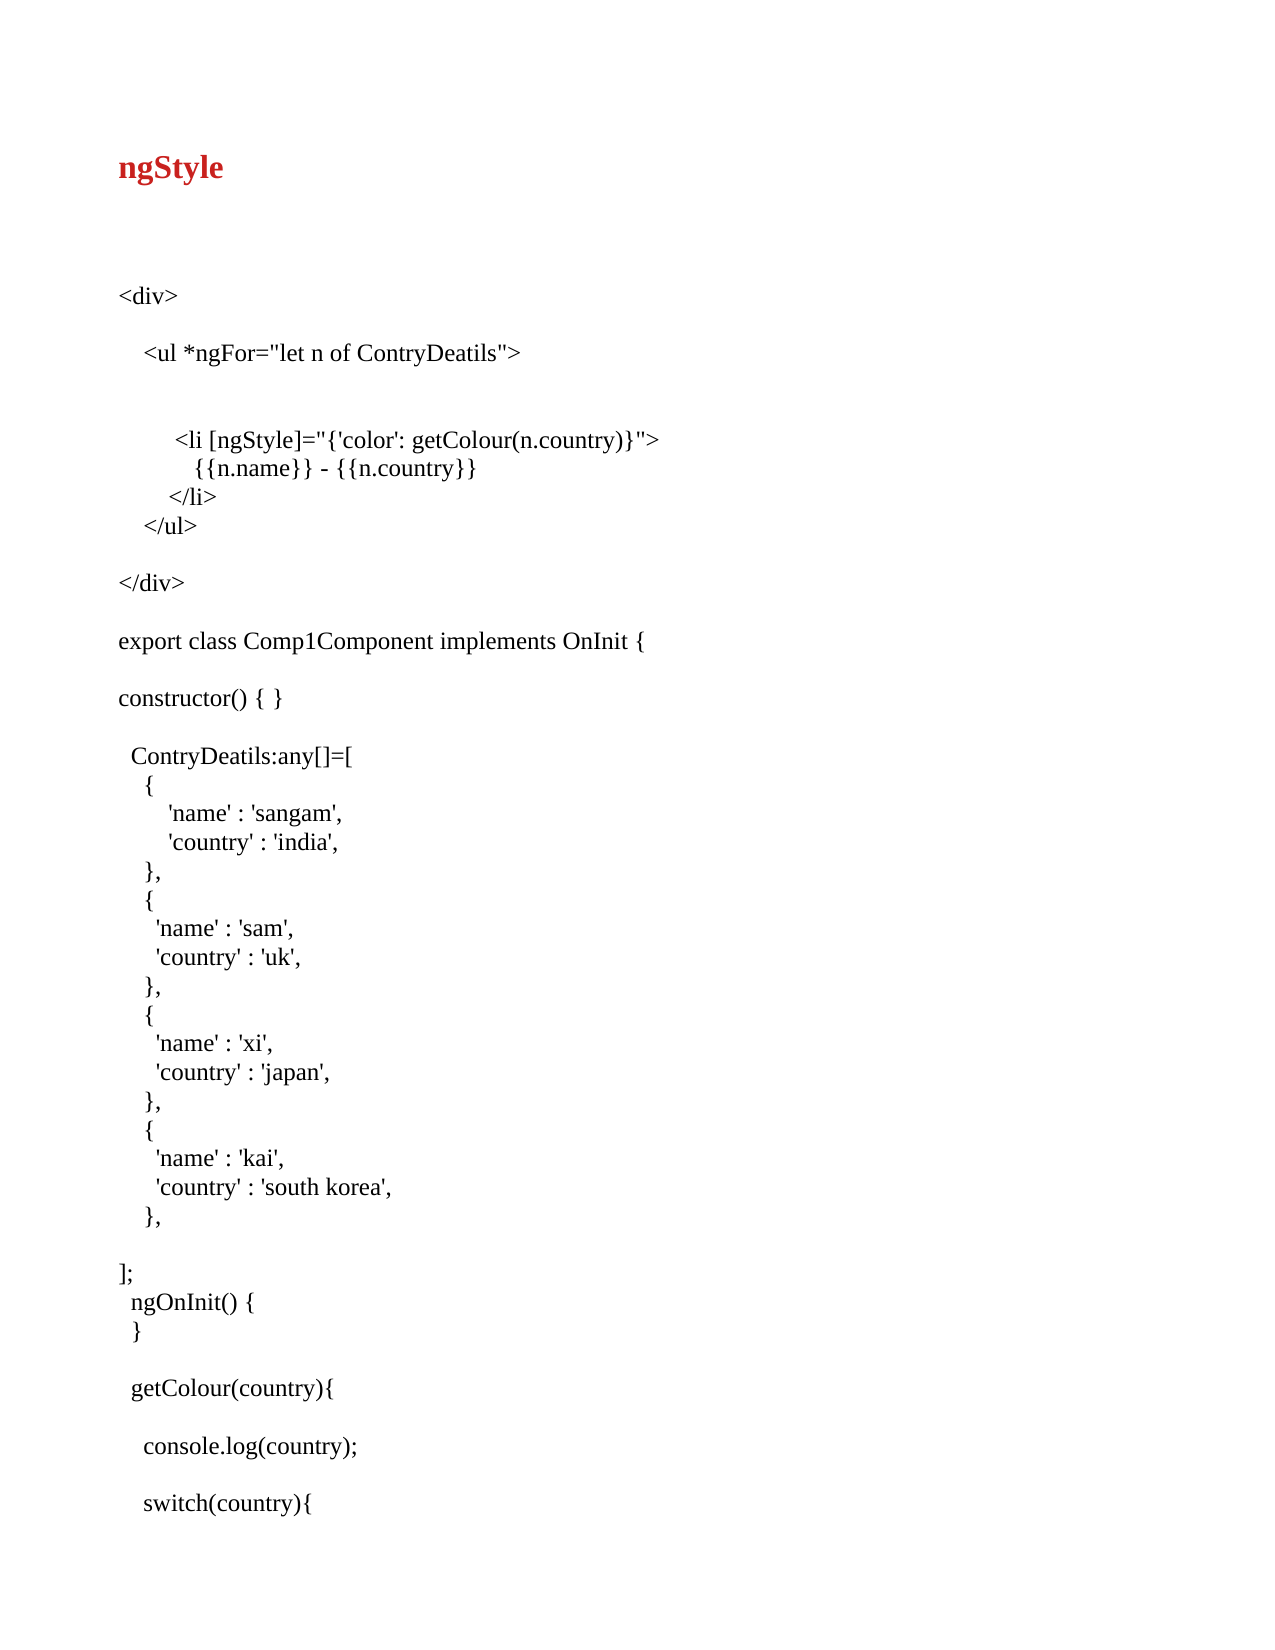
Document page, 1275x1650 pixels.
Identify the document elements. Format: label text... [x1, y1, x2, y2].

text export class Comp1Component implements OnInit { [118, 626, 1157, 655]
text 'name' : 'sangam', [118, 798, 1157, 827]
text { [118, 1115, 1157, 1143]
text ngOnInit() { [118, 1287, 1157, 1316]
text }, [118, 1201, 1157, 1230]
text switch(country){ [118, 1488, 1157, 1517]
text 'country' : 'india', [118, 827, 1157, 856]
text { [118, 1000, 1157, 1028]
text 'name' : 'kai', [118, 1143, 1157, 1172]
text </div> [118, 568, 1157, 597]
text { [118, 770, 1157, 798]
text 'name' : 'xi', [118, 1028, 1157, 1057]
text ngStyle [118, 147, 1157, 185]
text </li> [118, 482, 1157, 511]
text 'name' : 'sam', [118, 913, 1157, 942]
text <ul *ngFor="let n of ContryDeatils"> [118, 338, 1157, 367]
text <li [ngStyle]="{'color': getColour(n.country)}"> [118, 425, 1157, 453]
text ContryDeatils:any[]=[ [118, 741, 1157, 770]
text console.log(country); [118, 1431, 1157, 1460]
text <div> [118, 281, 1157, 310]
text }, [118, 1086, 1157, 1115]
text { [118, 885, 1157, 913]
text </ul> [118, 511, 1157, 540]
text }, [118, 971, 1157, 1000]
text 'country' : 'japan', [118, 1057, 1157, 1086]
text }, [118, 856, 1157, 885]
text {{n.name}} - {{n.country}} [118, 453, 1157, 482]
text 'country' : 'uk', [118, 942, 1157, 971]
text ]; [118, 1258, 1157, 1287]
text getColour(country){ [118, 1373, 1157, 1402]
text 'country' : 'south korea', [118, 1172, 1157, 1201]
text constructor() { } [118, 683, 1157, 712]
text } [118, 1316, 1157, 1345]
